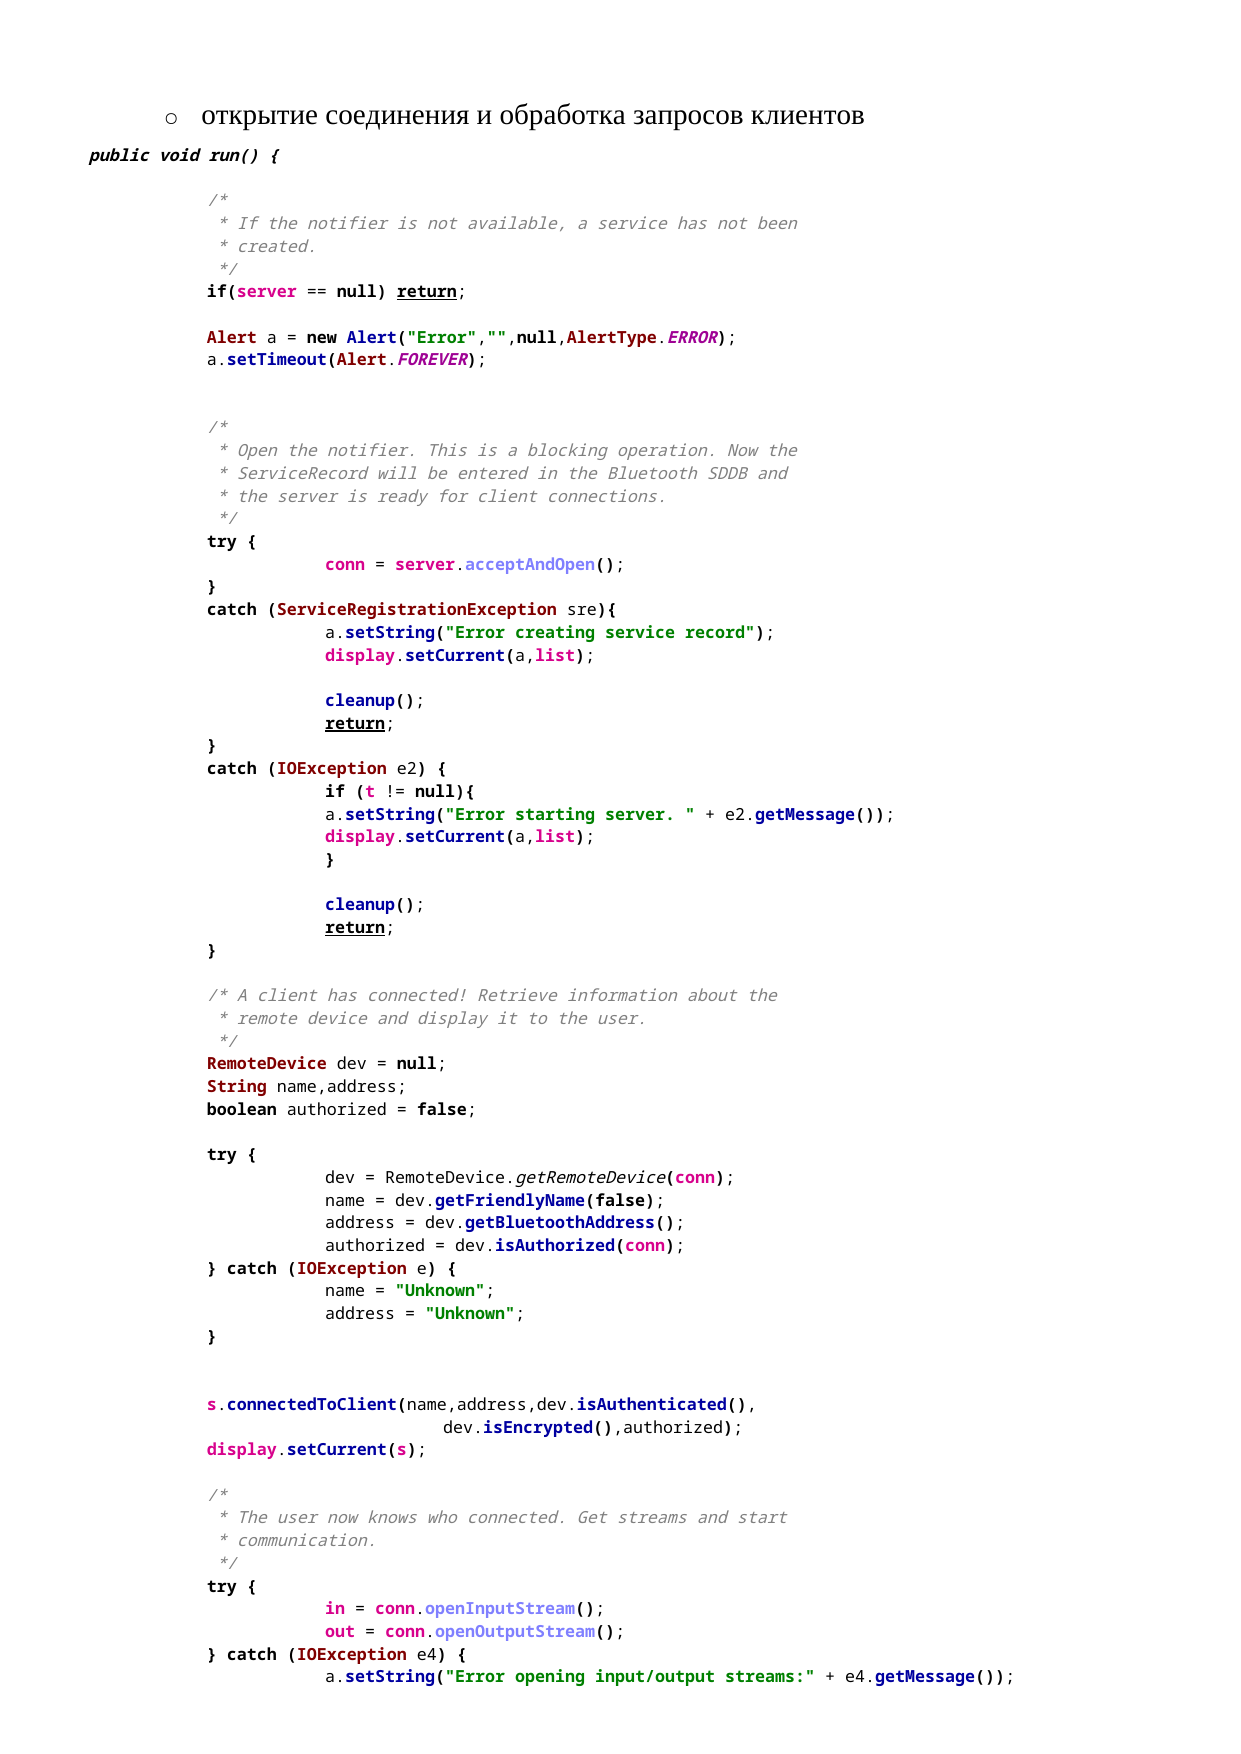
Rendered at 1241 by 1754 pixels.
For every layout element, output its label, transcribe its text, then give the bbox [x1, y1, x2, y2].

text } catch (IOException e) { [0, 1256, 1181, 1279]
text } catch (IOException e4) { [0, 1642, 1181, 1665]
text return; [0, 711, 1181, 734]
text address = dev.getBluetoothAddress(); [0, 1211, 1181, 1233]
text a.setString("Error opening input/output streams:" + e4.getMessage()); [0, 1665, 1181, 1688]
text catch (ServiceRegistrationException sre){ [0, 598, 1181, 620]
text */ [0, 1029, 1181, 1052]
text } [0, 938, 1181, 961]
text conn = server.acceptAndOpen(); [0, 552, 1181, 575]
text s.connectedToClient(name,address,dev.isAuthenticated(), [0, 1392, 1181, 1415]
text display.setCurrent(s); [0, 1438, 1181, 1461]
text display.setCurrent(a,list); [0, 825, 1181, 847]
list открытие соединения и обработка запросов клиентов [163, 99, 1181, 131]
text /* [0, 416, 1181, 439]
text * the server is ready for client connections. [0, 484, 1181, 507]
text } [0, 1324, 1181, 1347]
text a.setTimeout(Alert.FOREVER); [0, 348, 1181, 371]
text cleanup(); [0, 893, 1181, 916]
text */ [0, 257, 1181, 280]
text a.setString("Error starting server. " + e2.getMessage()); [0, 802, 1181, 825]
text * If the notifier is not available, a service has not been [0, 212, 1181, 234]
text String name,address; [0, 1074, 1181, 1097]
text dev = RemoteDevice.getRemoteDevice(conn); [0, 1165, 1181, 1188]
text if(server == null) return; [0, 280, 1181, 302]
text name = "Unknown"; [0, 1279, 1181, 1302]
text display.setCurrent(a,list); [0, 643, 1181, 666]
text Alert a = new Alert("Error","",null,AlertType.ERROR); [0, 325, 1181, 348]
text a.setString("Error creating service record"); [0, 620, 1181, 643]
text } [0, 734, 1181, 757]
text /* [0, 189, 1181, 212]
text dev.isEncrypted(),authorized); [0, 1415, 1181, 1438]
text } [0, 575, 1181, 598]
text * Open the notifier. This is a blocking operation. Now the [0, 439, 1181, 461]
text address = "Unknown"; [0, 1302, 1181, 1324]
text try { [0, 1143, 1181, 1165]
text try { [0, 529, 1181, 552]
text boolean authorized = false; [0, 1097, 1181, 1120]
text RemoteDevice dev = null; [0, 1052, 1181, 1074]
text public void run() { [0, 143, 1181, 166]
text * communication. [0, 1529, 1181, 1551]
text * The user now knows who connected. Get streams and start [0, 1506, 1181, 1529]
text /* [0, 1483, 1181, 1506]
text catch (IOException e2) { [0, 757, 1181, 779]
text name = dev.getFriendlyName(false); [0, 1188, 1181, 1211]
text try { [0, 1574, 1181, 1597]
text return; [0, 916, 1181, 938]
text out = conn.openOutputStream(); [0, 1619, 1181, 1642]
text cleanup(); [0, 688, 1181, 711]
text in = conn.openInputStream(); [0, 1597, 1181, 1619]
text */ [0, 507, 1181, 529]
text */ [0, 1551, 1181, 1574]
text * ServiceRecord will be entered in the Bluetooth SDDB and [0, 461, 1181, 484]
text if (t != null){ [0, 779, 1181, 802]
text } [0, 847, 1181, 870]
text * remote device and display it to the user. [0, 1006, 1181, 1029]
text * created. [0, 234, 1181, 257]
text /* A client has connected! Retrieve information about the [0, 984, 1181, 1006]
text authorized = dev.isAuthorized(conn); [0, 1233, 1181, 1256]
